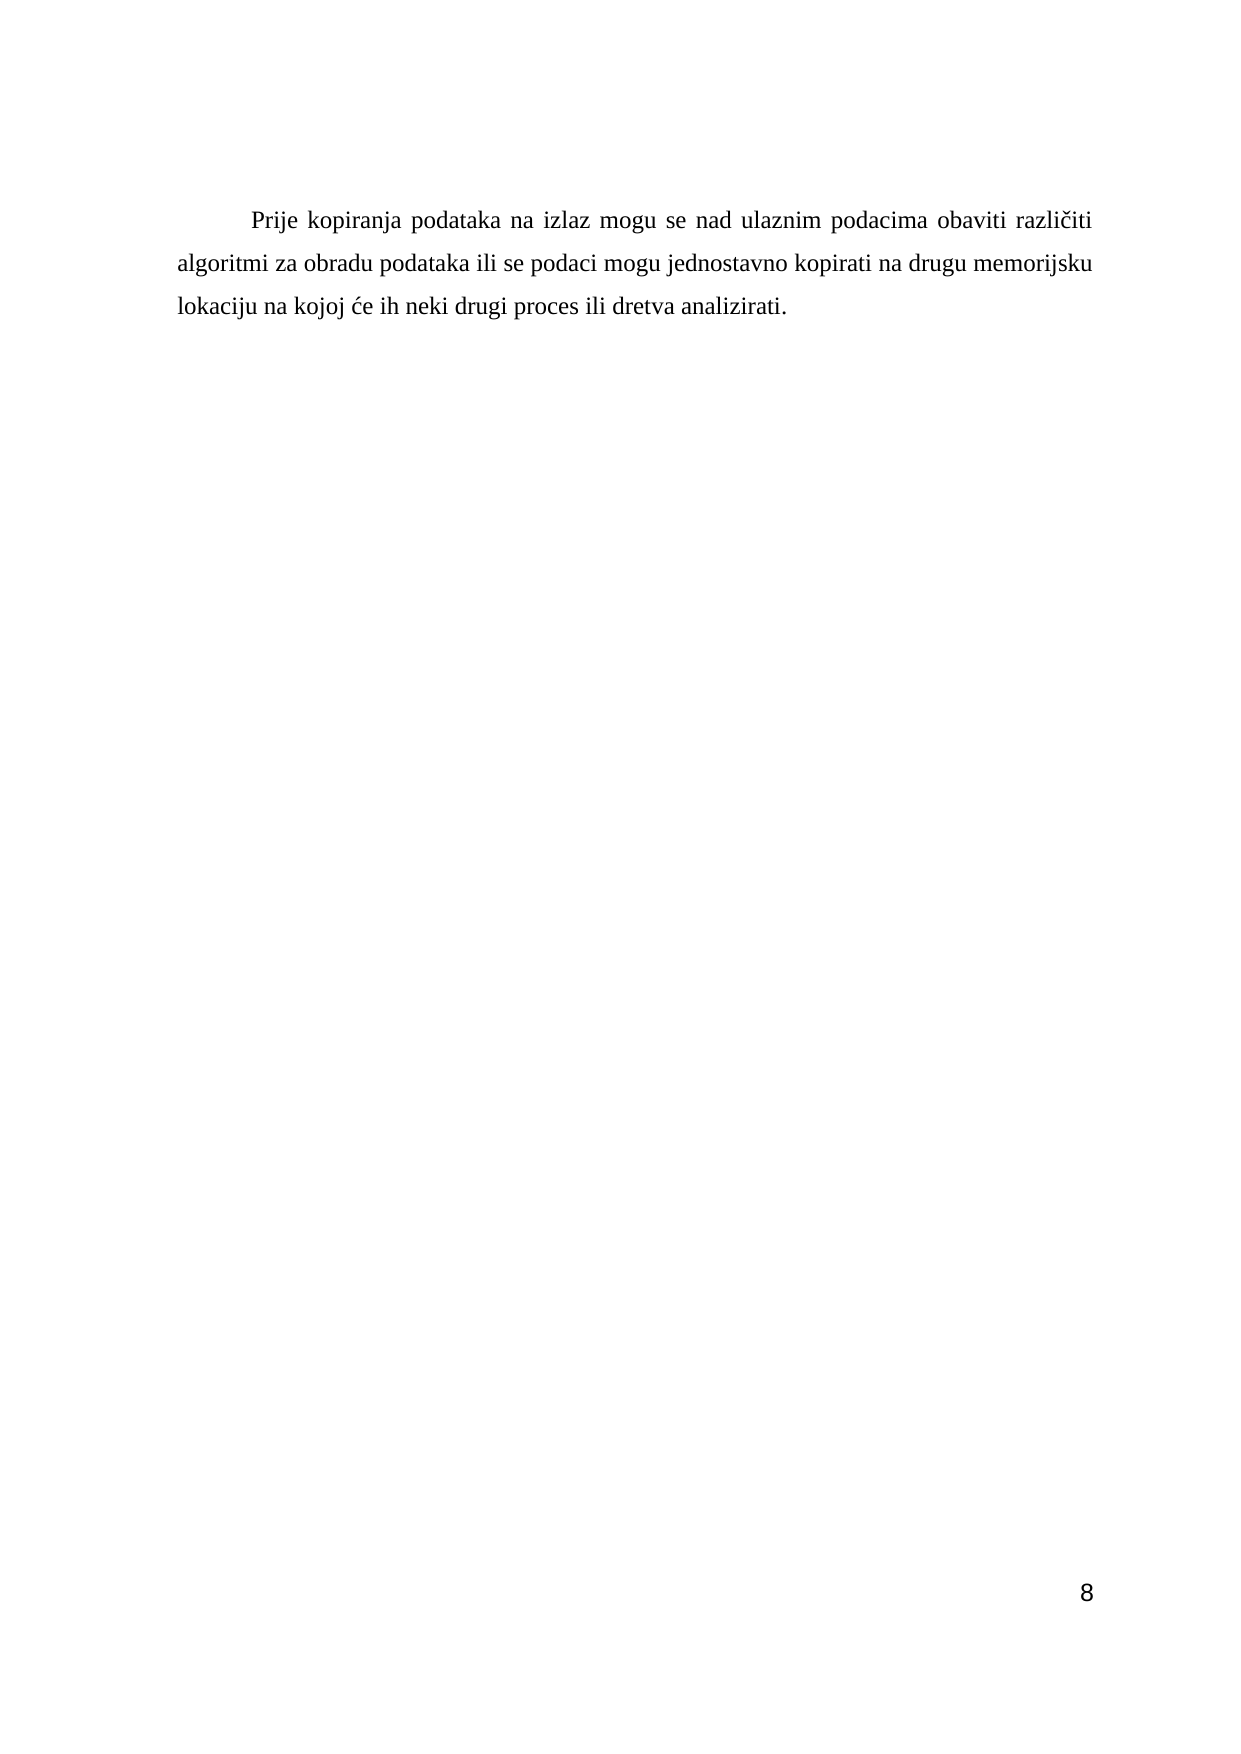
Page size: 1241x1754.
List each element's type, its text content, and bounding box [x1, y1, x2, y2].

text Prije kopiranja podataka na izlaz mogu se nad ulaznim podacima obaviti različiti algoritmi za obradu podataka ili se podaci mogu jednostavno kopirati na drugu memorijsku lokaciju na kojoj će ih neki drugi proces ili dretva analizirati. [177, 205, 1093, 320]
